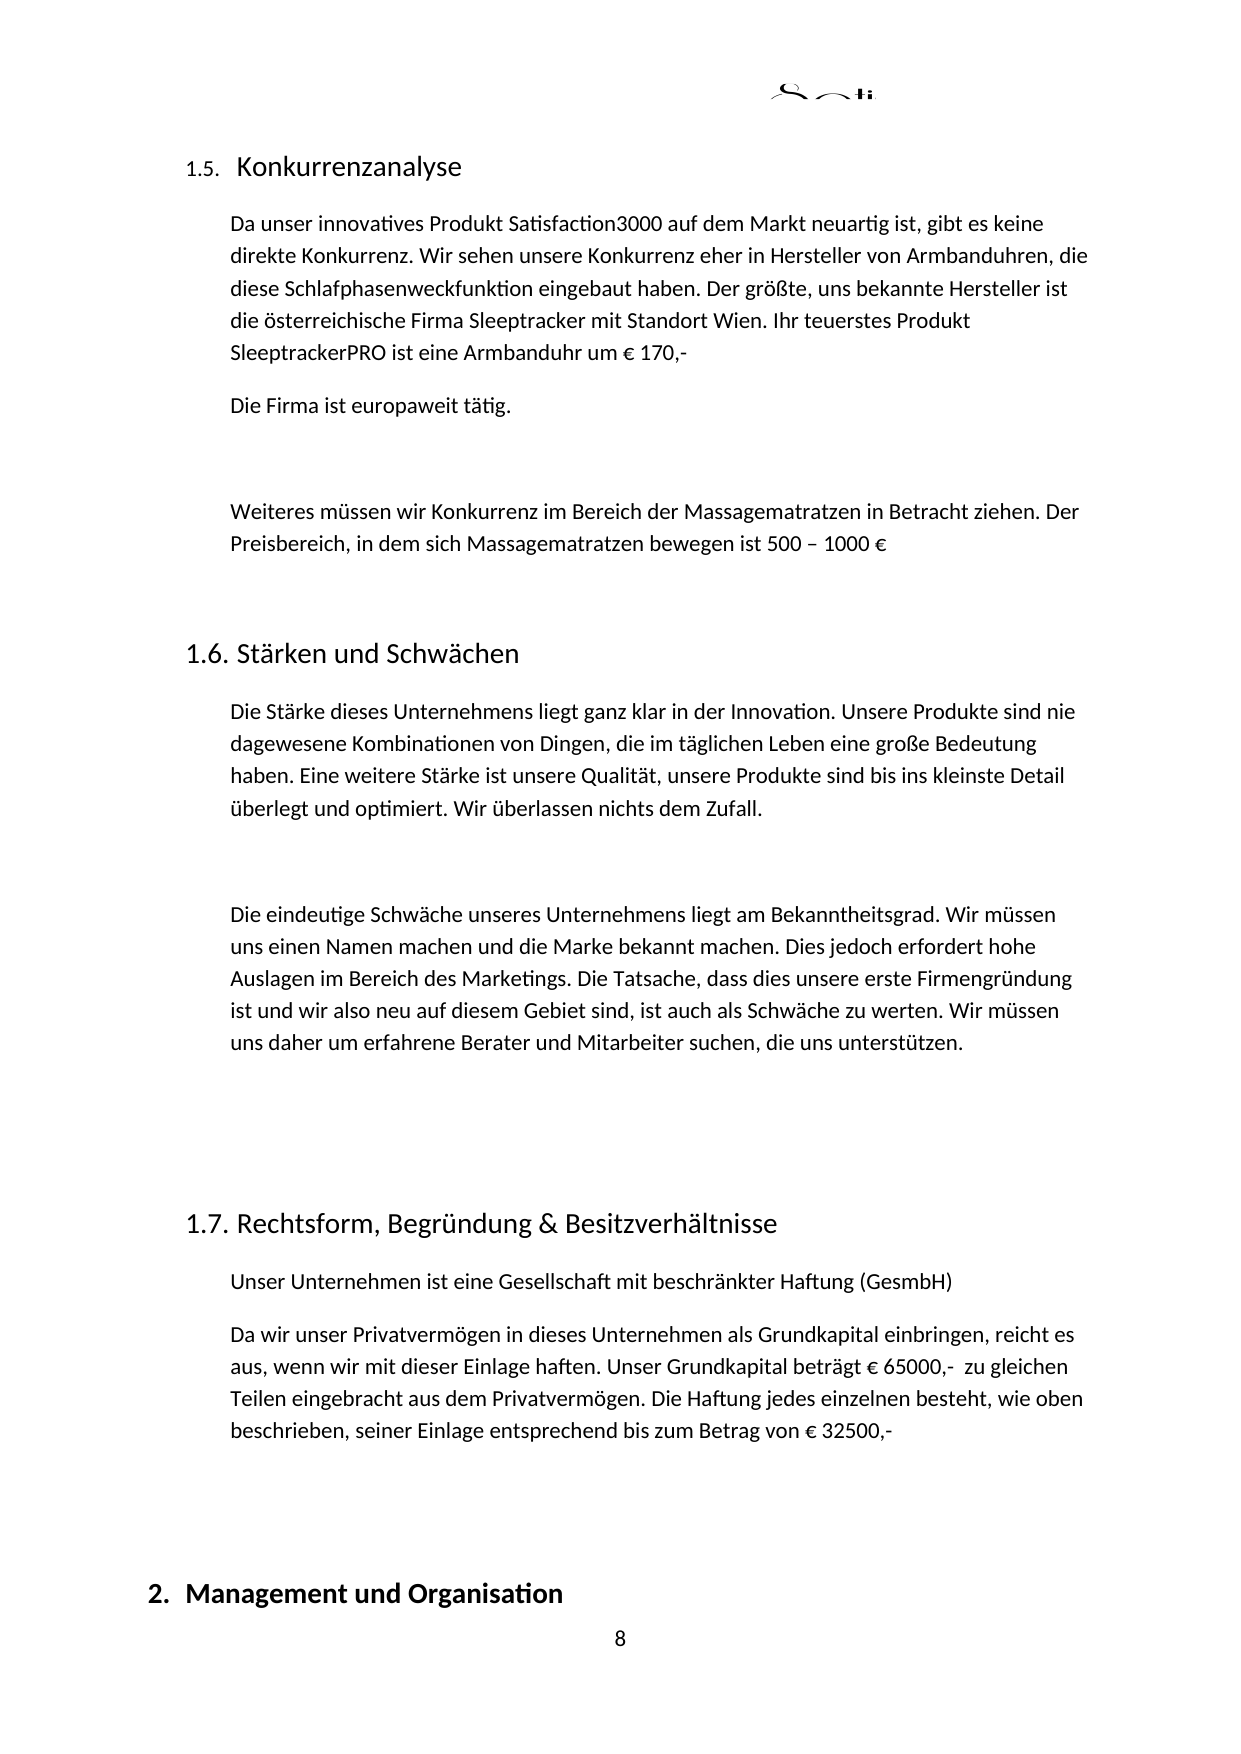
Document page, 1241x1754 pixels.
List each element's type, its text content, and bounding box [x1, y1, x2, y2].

list Konkurrenzanalyse [185, 148, 1093, 183]
list Die Stärke dieses Unternehmens liegt ganz klar in der Innovation. Unsere Produkte sind nie dagewesene Kombinationen von Dingen, die im täglichen Leben eine große Bedeutung haben. Eine weitere Stärke ist unsere Qualität, unsere Produkte sind bis ins kleinste Detail überlegt und optimiert. Wir überlassen nichts dem Zufall. [230, 697, 1093, 822]
list Da wir unser Privatvermögen in dieses Unternehmen als Grundkapital einbringen, reicht es aus, wenn wir mit dieser Einlage haften. Unser Grundkapital beträgt € 65000,- zu gleichen Teilen eingebracht aus dem Privatvermögen. Die Haftung jedes einzelnen besteht, wie oben beschrieben, seiner Einlage entsprechend bis zum Betrag von € 32500,- [230, 1320, 1093, 1444]
list Stärken und Schwächen [185, 635, 1093, 671]
list Die Firma ist europaweit tätig. [230, 391, 1093, 419]
list Rechtsform, Begründung & Besitzverhältnisse [185, 1205, 1093, 1241]
list Da unser innovatives Produkt Satisfaction3000 auf dem Markt neuartig ist, gibt es keine direkte Konkurrenz. Wir sehen unsere Konkurrenz eher in Hersteller von Armbanduhren, die diese Schlafphasenweckfunktion eingebaut haben. Der größte, uns bekannte Hersteller ist die österreichische Firma Sleeptracker mit Standort Wien. Ihr teuerstes Produkt SleeptrackerPRO ist eine Armbanduhr um € 170,- [230, 209, 1093, 366]
list Die eindeutige Schwäche unseres Unternehmens liegt am Bekanntheitsgrad. Wir müssen uns einen Namen machen und die Marke bekannt machen. Dies jedoch erfordert hohe Auslagen im Bereich des Marketings. Die Tatsache, dass dies unsere erste Firmengründung ist und wir also neu auf diesem Gebiet sind, ist auch als Schwäche zu werten. Wir müssen uns daher um erfahrene Berater und Mitarbeiter suchen, die uns unterstützen. [230, 900, 1093, 1057]
list Management und Organisation [148, 1576, 1093, 1611]
list Unser Unternehmen ist eine Gesellschaft mit beschränkter Haftung (GesmbH) [230, 1267, 1093, 1295]
list Weiteres müssen wir Konkurrenz im Bereich der Massagematratzen in Betracht ziehen. Der Preisbereich, in dem sich Massagematratzen bewegen ist 500 – 1000 € [230, 497, 1093, 557]
picture [911, 83, 1097, 130]
